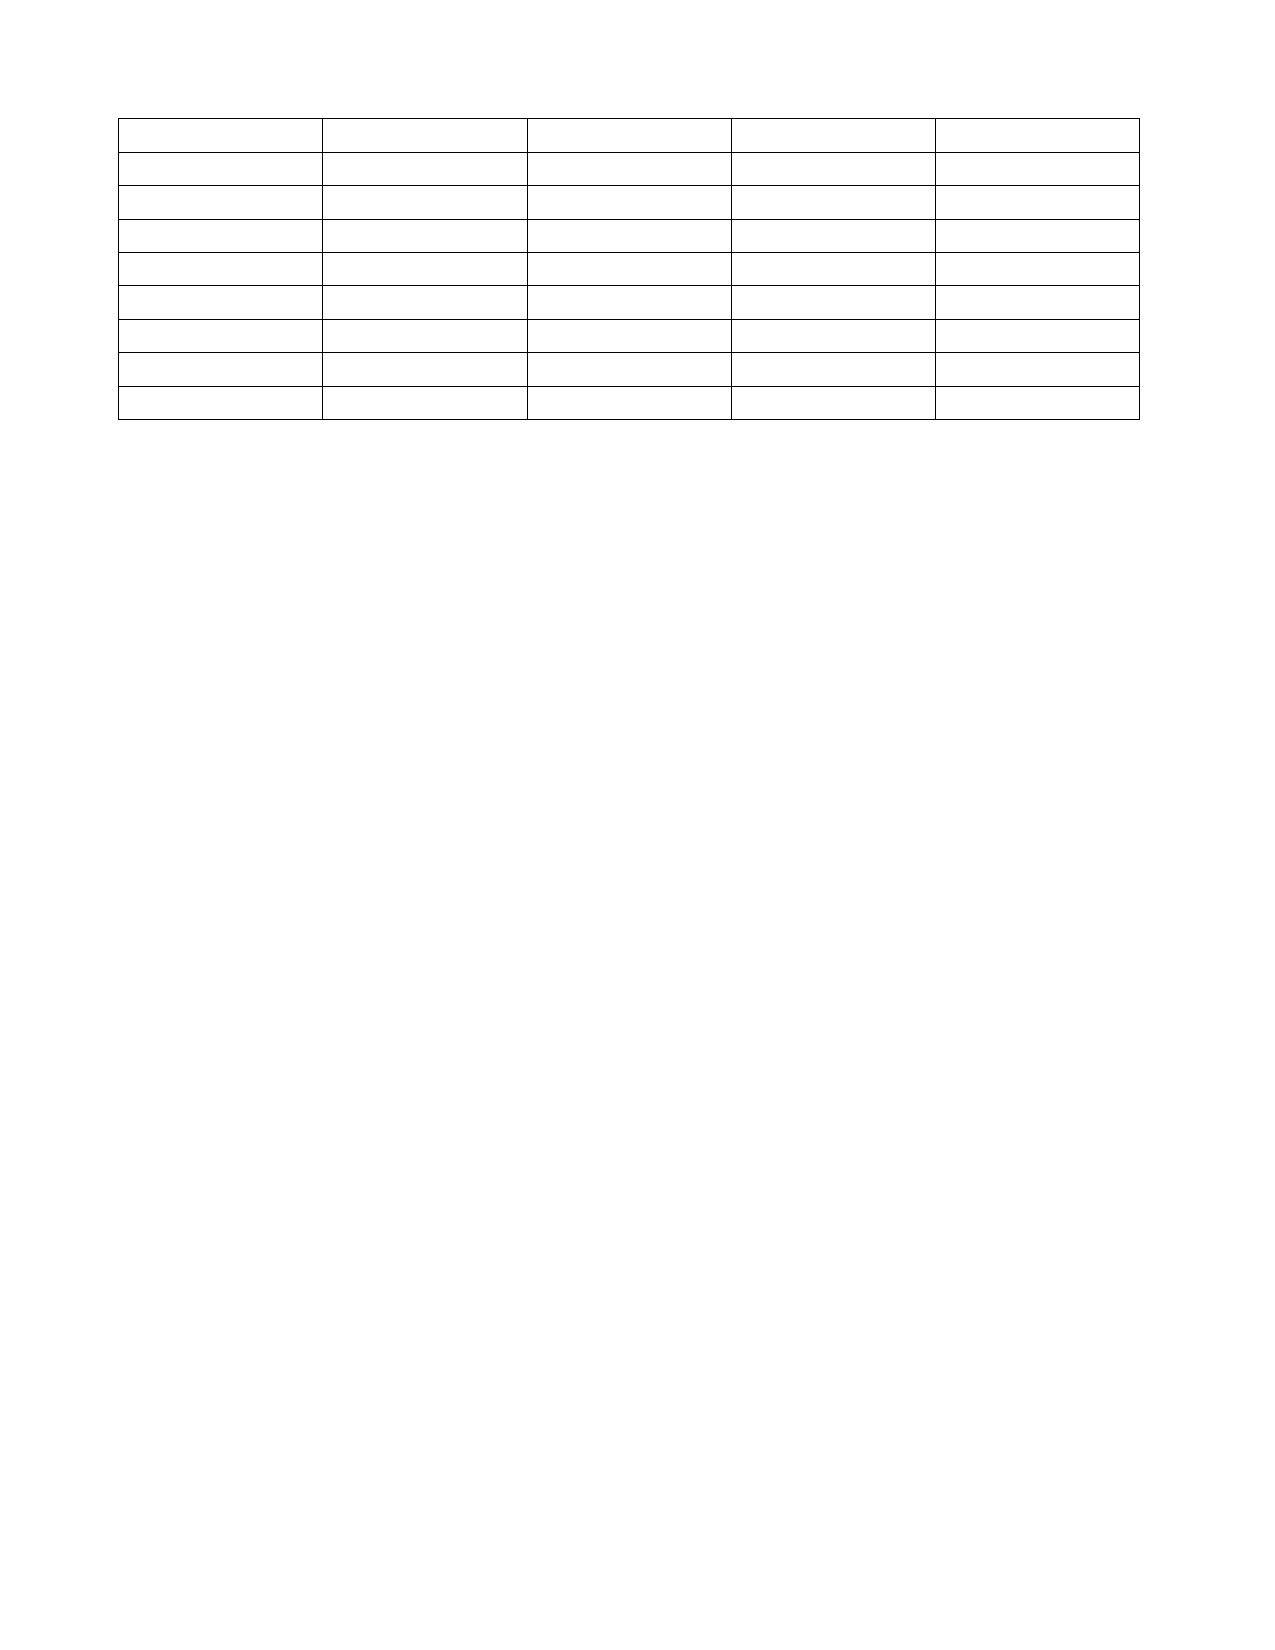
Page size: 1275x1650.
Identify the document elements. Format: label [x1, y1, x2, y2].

table_cell [119, 353, 322, 386]
table_cell [323, 353, 527, 386]
table_cell [119, 220, 322, 252]
table_header [119, 119, 322, 152]
table_header [323, 119, 527, 152]
table_cell [323, 220, 527, 252]
table_cell [528, 220, 731, 252]
table_cell [732, 387, 935, 419]
table_cell [119, 253, 322, 285]
table_header [936, 119, 1139, 152]
table_cell [323, 153, 527, 185]
table_cell [323, 253, 527, 285]
table_cell [323, 186, 527, 218]
table_cell [119, 320, 322, 352]
table_cell [119, 387, 322, 419]
table_cell [528, 186, 731, 218]
table_cell [732, 153, 935, 185]
table_cell [323, 320, 527, 352]
table_cell [732, 353, 935, 386]
table_header [528, 119, 731, 152]
table_cell [732, 286, 935, 319]
table_cell [528, 253, 731, 285]
table_cell [936, 353, 1139, 386]
table_cell [528, 153, 731, 185]
table_cell [732, 186, 935, 218]
table_cell [528, 387, 731, 419]
table_cell [528, 320, 731, 352]
table_cell [936, 186, 1139, 218]
table_cell [936, 286, 1139, 319]
table_cell [119, 153, 322, 185]
table_cell [936, 253, 1139, 285]
table_header [732, 119, 935, 152]
table_cell [936, 320, 1139, 352]
table_cell [936, 153, 1139, 185]
table_cell [528, 353, 731, 386]
table_cell [323, 387, 527, 419]
table_cell [732, 220, 935, 252]
table_cell [119, 286, 322, 319]
table_cell [936, 220, 1139, 252]
table_cell [936, 387, 1139, 419]
table_cell [323, 286, 527, 319]
table_cell [732, 320, 935, 352]
table_cell [528, 286, 731, 319]
table_cell [119, 186, 322, 218]
table_cell [732, 253, 935, 285]
